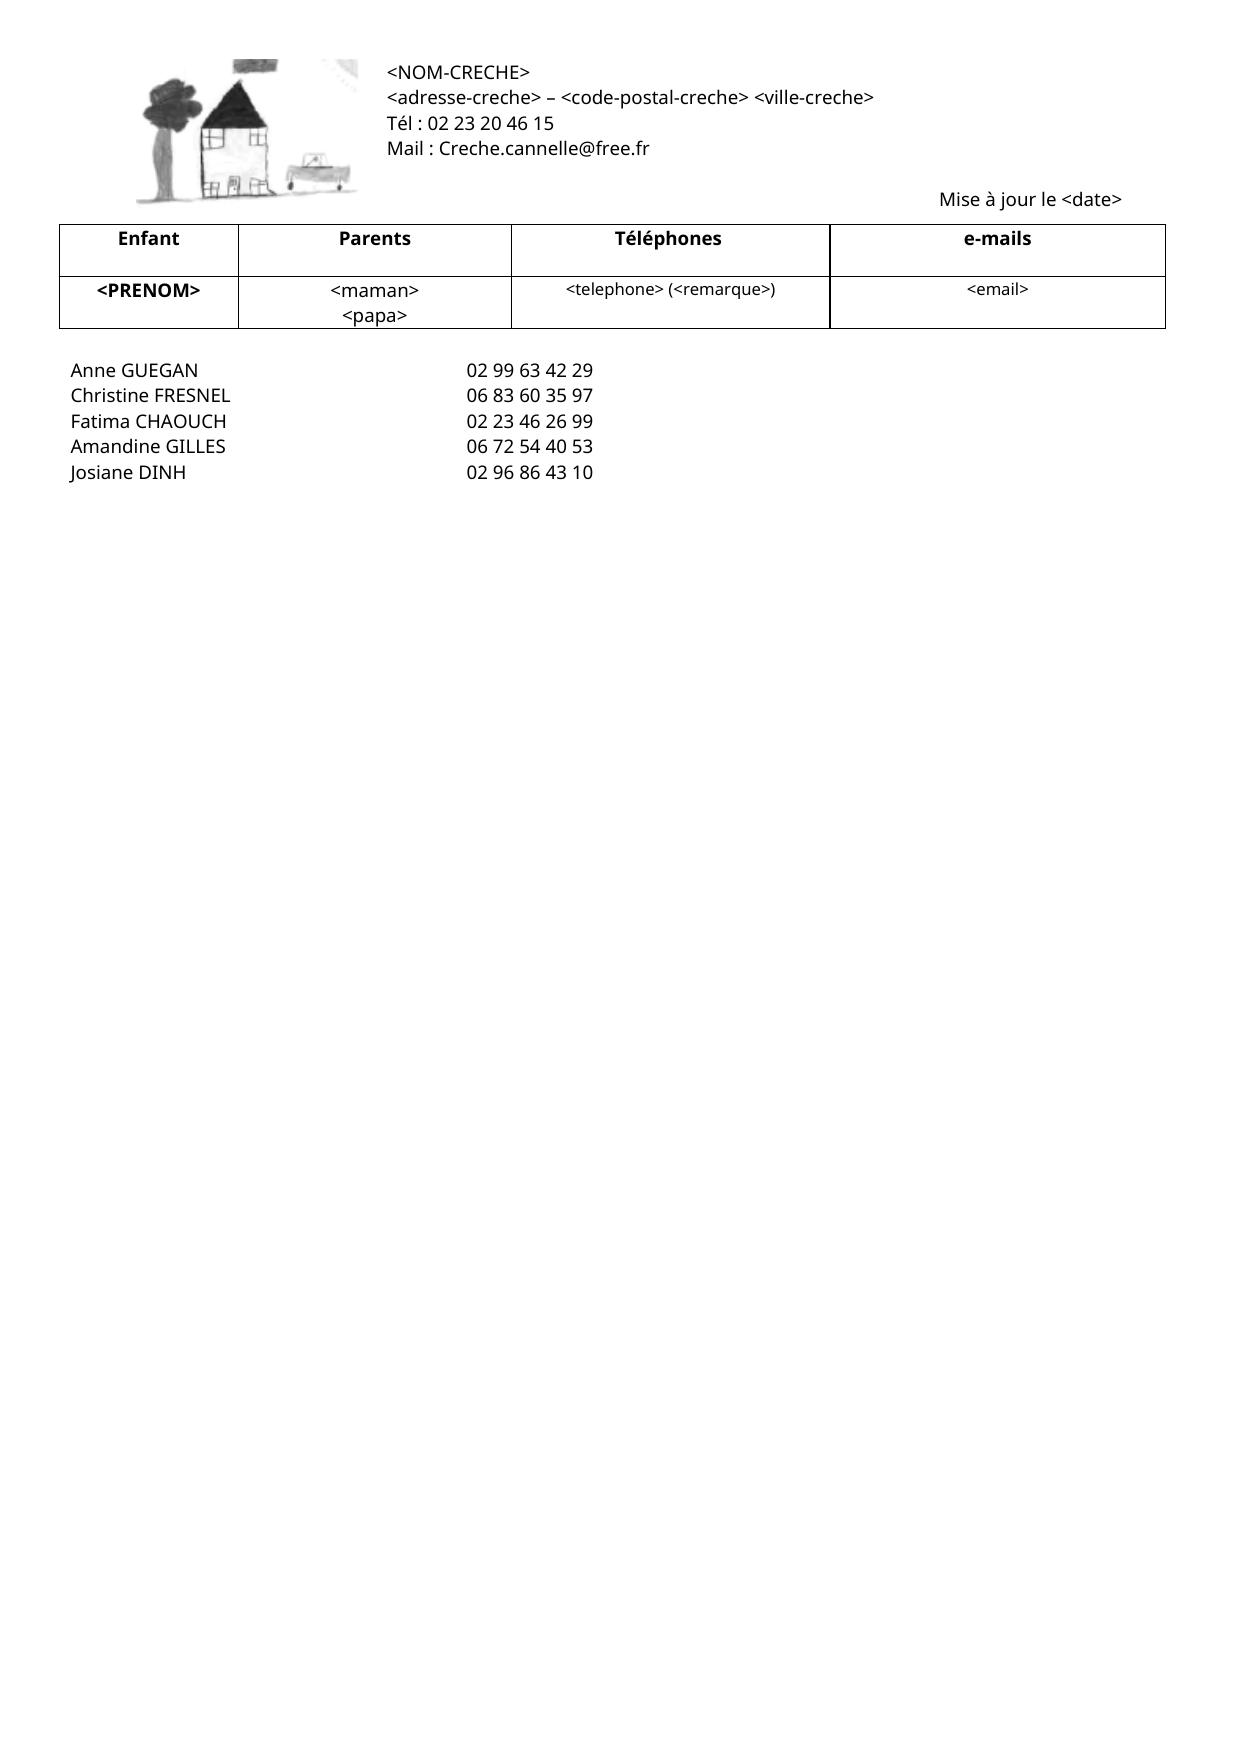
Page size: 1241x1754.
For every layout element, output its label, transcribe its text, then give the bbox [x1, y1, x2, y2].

table_cell Josiane DINH [59, 459, 455, 484]
picture [389, 94, 396, 100]
table_cell Fatima CHAOUCH [59, 408, 455, 433]
table_cell <maman> <papa> [239, 277, 511, 328]
text <adresse-creche> – <code-postal-creche> <ville-creche> [396, 84, 1122, 110]
table_header Parents [239, 225, 511, 276]
table_cell Amandine GILLES [59, 434, 455, 459]
text Mise à jour le <date> [396, 187, 1122, 212]
table_header Téléphones [512, 225, 829, 276]
table_cell Christine FRESNEL [59, 383, 455, 408]
table_cell [699, 408, 1074, 433]
picture [389, 69, 396, 75]
table_cell 02 23 46 26 99 [455, 408, 699, 433]
table_cell <telephone> (<remarque>) [512, 277, 829, 328]
table_cell 06 83 60 35 97 [455, 383, 699, 408]
table_header Enfant [60, 225, 238, 276]
table_cell 02 96 86 43 10 [455, 459, 699, 484]
table_cell 06 72 54 40 53 [455, 434, 699, 459]
text <NOM-CRECHE> [118, 59, 136, 84]
text Tél : 02 23 20 46 15 [118, 110, 136, 136]
table_cell <PRENOM> [60, 277, 238, 328]
table_header Anne GUEGAN [59, 357, 455, 382]
table_header 02 99 63 42 29 [455, 357, 699, 382]
table_header [699, 357, 1074, 382]
text Mail : Creche.cannelle@free.fr [396, 136, 1122, 161]
text <NOM-CRECHE> [396, 59, 1122, 84]
text Tél : 02 23 20 46 15 [396, 110, 1122, 136]
table_cell <email> [831, 277, 1165, 328]
table_cell [699, 383, 1074, 408]
text [118, 187, 136, 212]
picture [136, 59, 396, 217]
table_cell [699, 459, 1074, 484]
table_header e-mails [831, 225, 1165, 276]
table_cell [699, 434, 1074, 459]
